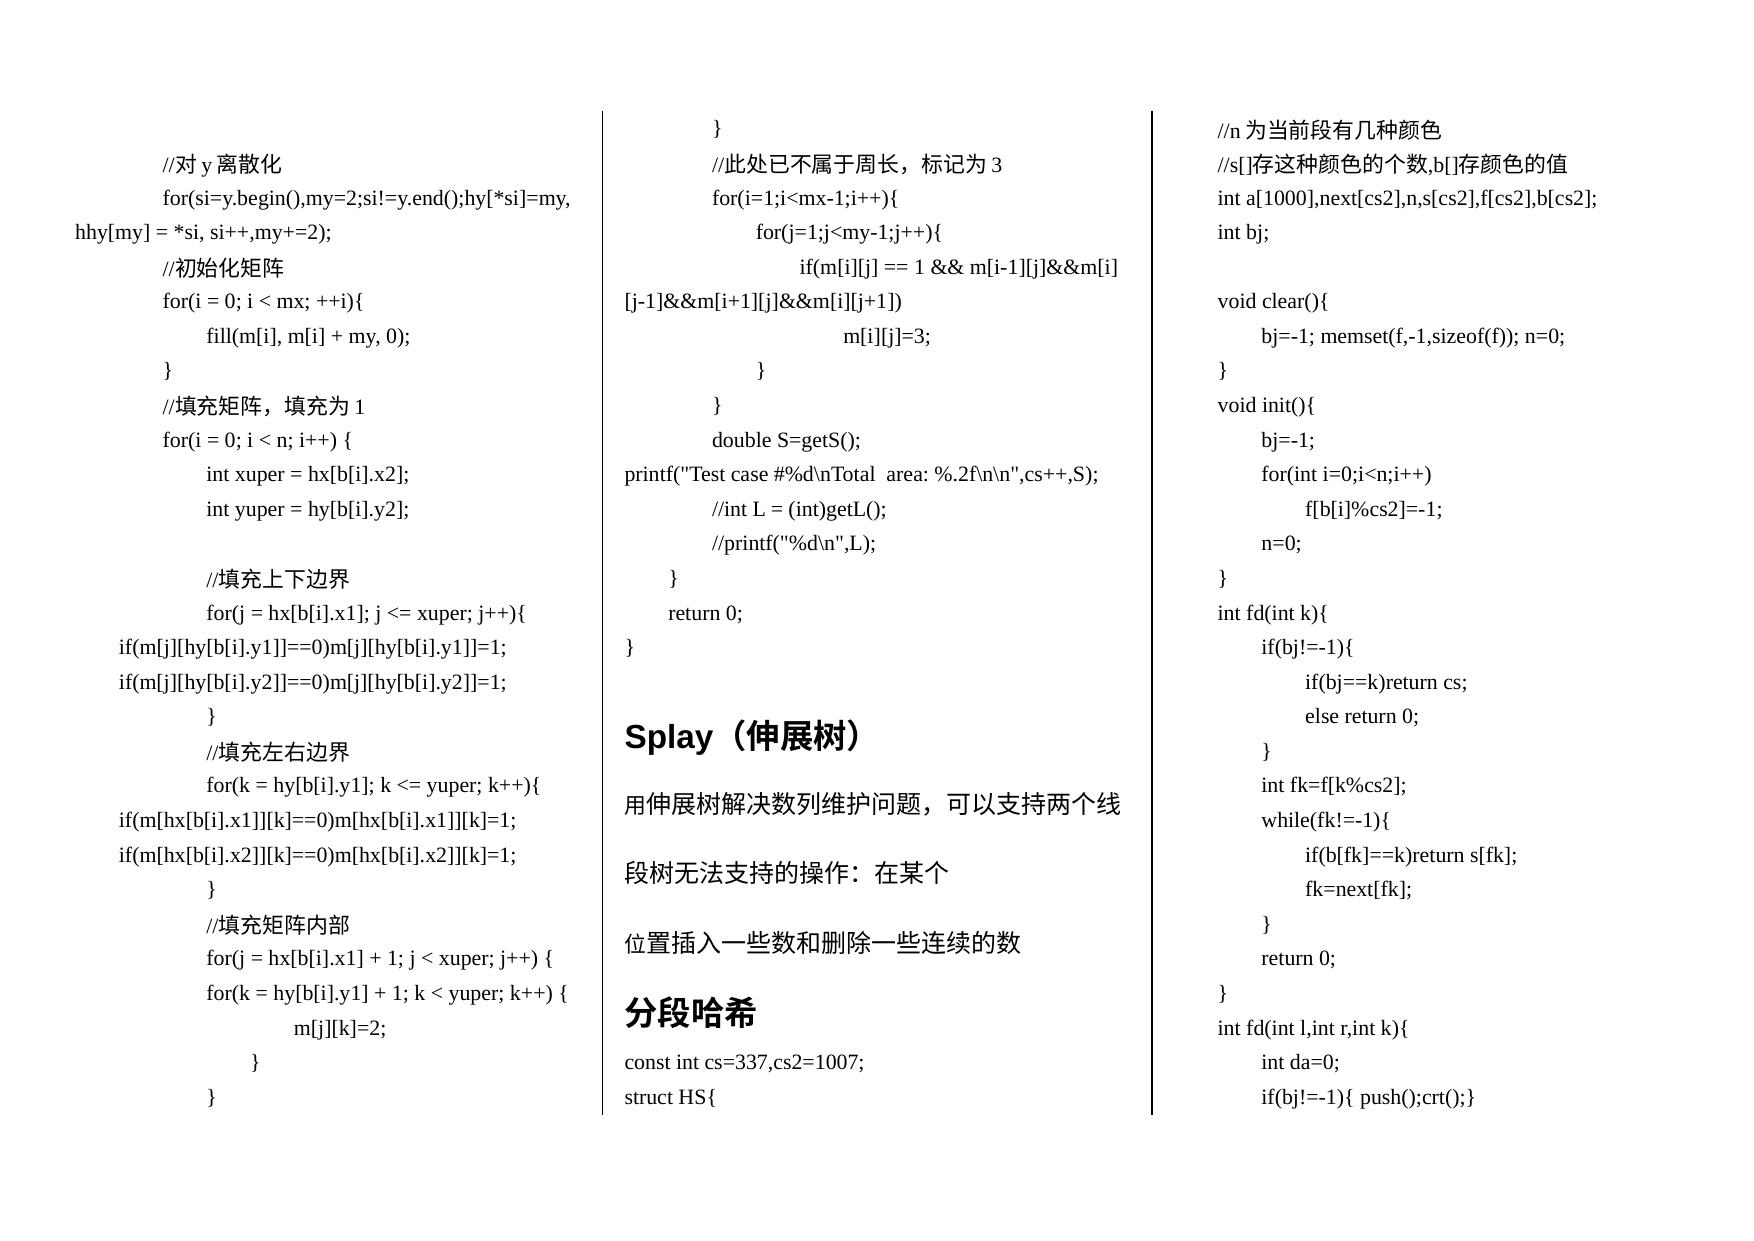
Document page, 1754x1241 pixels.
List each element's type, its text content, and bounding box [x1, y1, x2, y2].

text void clear(){ [1174, 284, 1679, 319]
text } [624, 353, 1129, 388]
text for(j=1;j<my-1;j++){ [624, 215, 1129, 249]
text m[j][k]=2; [75, 1010, 580, 1045]
text m[i][j]=3; [624, 319, 1129, 353]
text } [1174, 976, 1679, 1010]
text for(i = 0; i < mx; ++i){ [75, 284, 580, 319]
text fill(m[i], m[i] + my, 0); [75, 319, 580, 353]
text } [1174, 561, 1679, 595]
text if(bj!=-1){ [1174, 630, 1679, 664]
text f[b[i]%cs2]=-1; [1174, 492, 1679, 526]
subtitle 分段哈希 [624, 976, 1129, 1045]
text } [75, 1079, 580, 1114]
text //printf("%d\n",L); [624, 526, 1129, 561]
text //填充矩阵内部 [75, 907, 580, 941]
text //int L = (int)getL(); [624, 492, 1129, 526]
text } [75, 353, 580, 388]
text for(int i=0;i<n;i++) [1174, 457, 1679, 492]
text //填充左右边界 [75, 734, 580, 768]
text else return 0; [1174, 699, 1679, 734]
text int fd(int k){ [1174, 595, 1679, 630]
text return 0; [624, 595, 1129, 630]
text if(m[j][hy[b[i].y1]]==0)m[j][hy[b[i].y1]]=1; [75, 630, 580, 664]
text int fk=f[k%cs2]; [1174, 768, 1679, 803]
text int yuper = hy[b[i].y2]; [75, 492, 580, 526]
text return 0; [1174, 941, 1679, 976]
text } [624, 630, 1129, 664]
text while(fk!=-1){ [1174, 803, 1679, 837]
text double S=getS(); [624, 422, 1129, 457]
text void init(){ [1174, 388, 1679, 422]
text //填充上下边界 [75, 561, 580, 595]
text for(k = hy[b[i].y1] + 1; k < yuper; k++) { [75, 976, 580, 1010]
subtitle Splay（伸展树） [624, 699, 1129, 768]
text } [75, 872, 580, 907]
text } [1174, 353, 1679, 388]
text if(m[i][j] == 1 && m[i-1][j]&&m[i][j-1]&&m[i+1][j]&&m[i][j+1]) [624, 249, 1129, 319]
text const int cs=337,cs2=1007; [624, 1045, 1129, 1079]
text bj=-1; [1174, 422, 1679, 457]
text for(si=y.begin(),my=2;si!=y.end();hy[*si]=my, hhy[my] = *si, si++,my+=2); [75, 180, 580, 249]
text int xuper = hx[b[i].x2]; [75, 457, 580, 492]
text //s[]存这种颜色的个数,b[]存颜色的值 [1174, 146, 1679, 180]
text } [624, 388, 1129, 422]
text if(m[j][hy[b[i].y2]]==0)m[j][hy[b[i].y2]]=1; [75, 664, 580, 699]
text //对y离散化 [75, 146, 580, 180]
text int da=0; [1174, 1045, 1679, 1079]
text bj=-1; memset(f,-1,sizeof(f)); n=0; [1174, 319, 1679, 353]
text struct HS{ [624, 1079, 1129, 1114]
text //n为当前段有几种颜色 [1174, 111, 1679, 146]
text } [75, 699, 580, 734]
text n=0; [1174, 526, 1679, 561]
text int a[1000],next[cs2],n,s[cs2],f[cs2],b[cs2]; [1174, 180, 1679, 215]
text //初始化矩阵 [75, 249, 580, 284]
text //此处已不属于周长，标记为3 [624, 146, 1129, 180]
text } [624, 111, 1129, 146]
text } [1174, 907, 1679, 941]
text for(k = hy[b[i].y1]; k <= yuper; k++){ [75, 768, 580, 803]
text } [75, 1045, 580, 1079]
text for(j = hx[b[i].x1]; j <= xuper; j++){ [75, 595, 580, 630]
text if(bj!=-1){ push();crt();} [1174, 1079, 1679, 1114]
text for(j = hx[b[i].x1] + 1; j < xuper; j++) { [75, 941, 580, 976]
text 位置插入一些数和删除一些连续的数 [624, 907, 1129, 976]
text } [1174, 734, 1679, 768]
text if(bj==k)return cs; [1174, 664, 1679, 699]
text 用伸展树解决数列维护问题，可以支持两个线段树无法支持的操作：在某个 [624, 768, 1129, 907]
text if(m[hx[b[i].x2]][k]==0)m[hx[b[i].x2]][k]=1; [75, 837, 580, 872]
text fk=next[fk]; [1174, 872, 1679, 907]
text printf("Test case #%d\nTotal area: %.2f\n\n",cs++,S); [624, 457, 1129, 492]
text } [624, 561, 1129, 595]
text int fd(int l,int r,int k){ [1174, 1010, 1679, 1045]
text for(i=1;i<mx-1;i++){ [624, 180, 1129, 215]
text if(m[hx[b[i].x1]][k]==0)m[hx[b[i].x1]][k]=1; [75, 803, 580, 837]
text for(i = 0; i < n; i++) { [75, 422, 580, 457]
text if(b[fk]==k)return s[fk]; [1174, 837, 1679, 872]
text //填充矩阵，填充为1 [75, 388, 580, 422]
text int bj; [1174, 215, 1679, 249]
